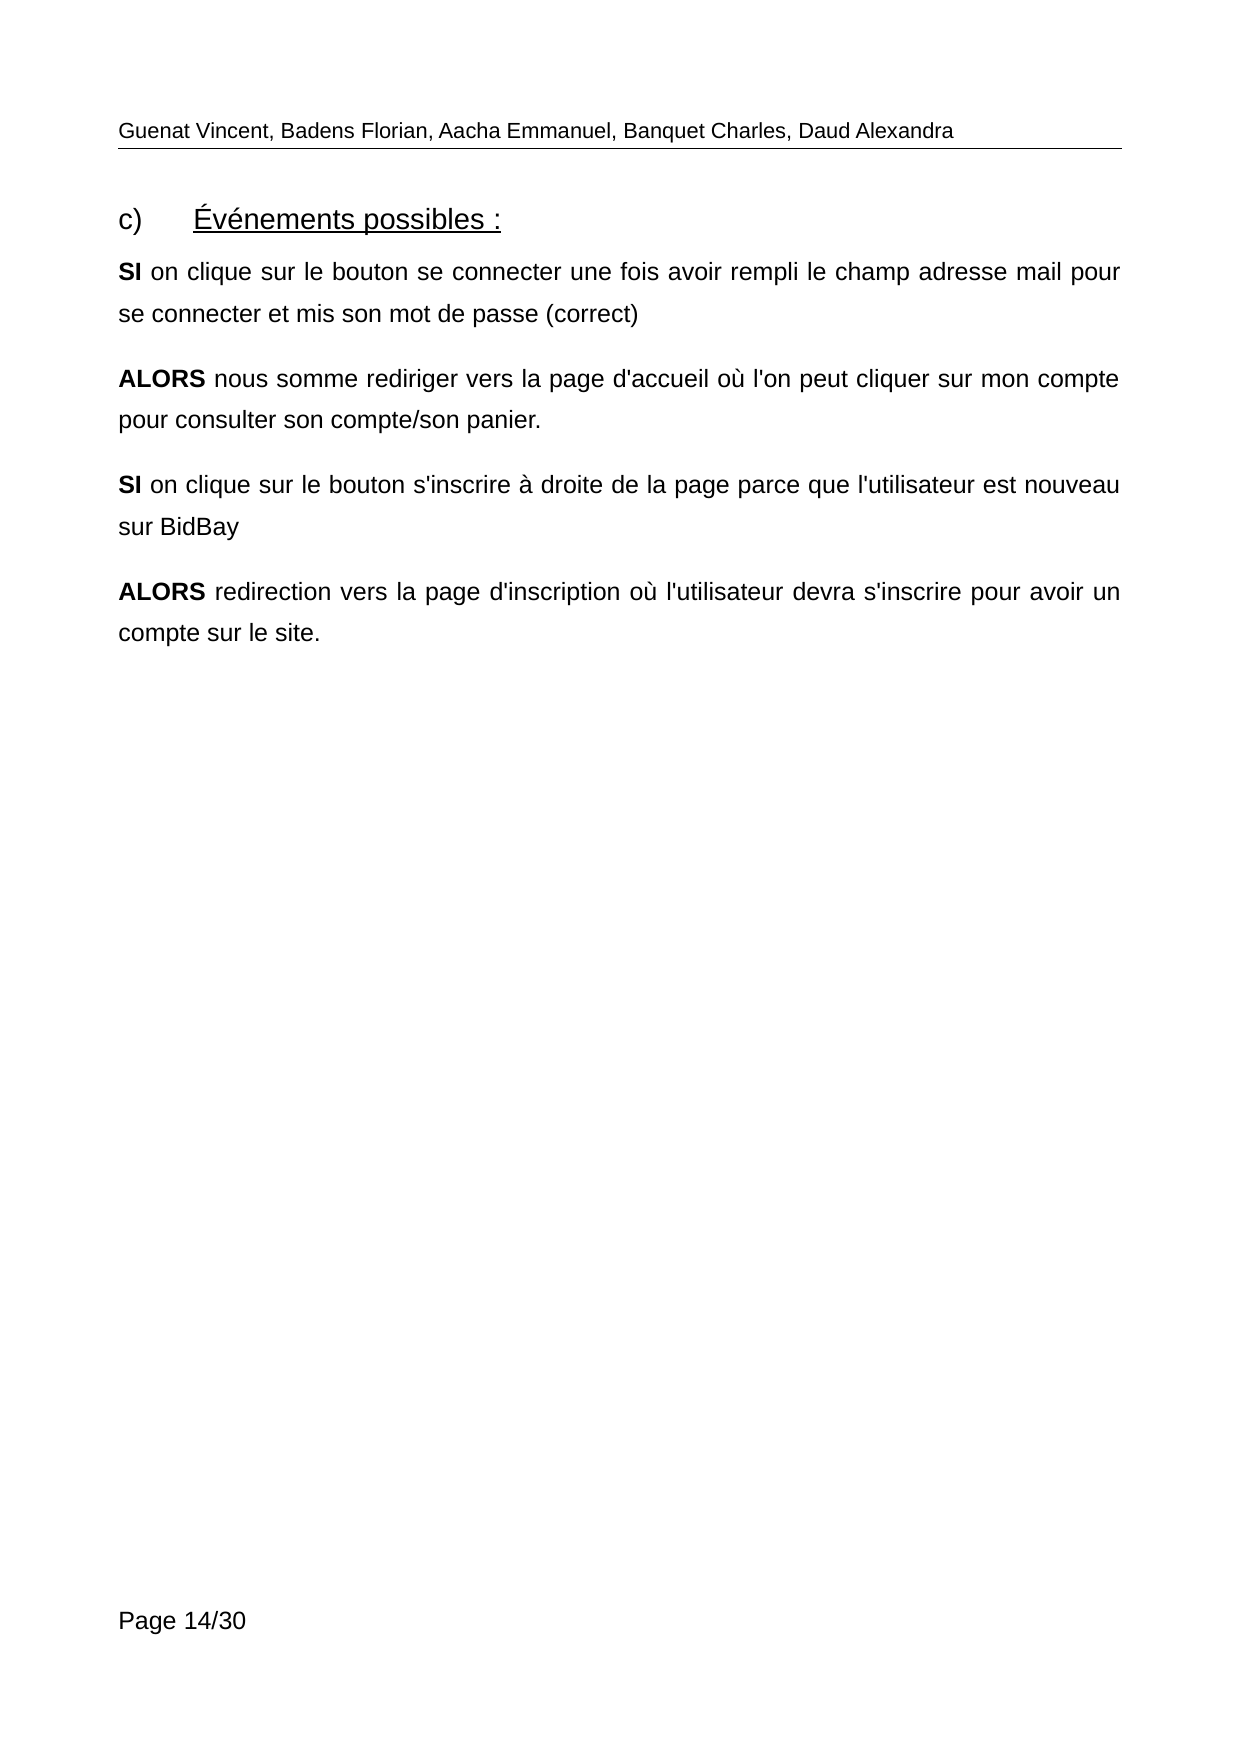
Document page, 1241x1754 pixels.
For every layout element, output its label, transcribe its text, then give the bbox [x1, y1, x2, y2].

subtitle Événements possibles : [118, 202, 1122, 235]
text SI on clique sur le bouton s'inscrire à droite de la page parce que l'utilisateur est nouveau sur BidBay [118, 461, 1122, 543]
text ALORS nous somme rediriger vers la page d'accueil où l'on peut cliquer sur mon compte pour consulter son compte/son panier. [118, 354, 1122, 437]
text ALORS redirection vers la page d'inscription où l'utilisateur devra s'inscrire pour avoir un compte sur le site. [118, 567, 1122, 649]
text SI on clique sur le bouton se connecter une fois avoir rempli le champ adresse mail pour se connecter et mis son mot de passe (correct) [118, 248, 1122, 331]
